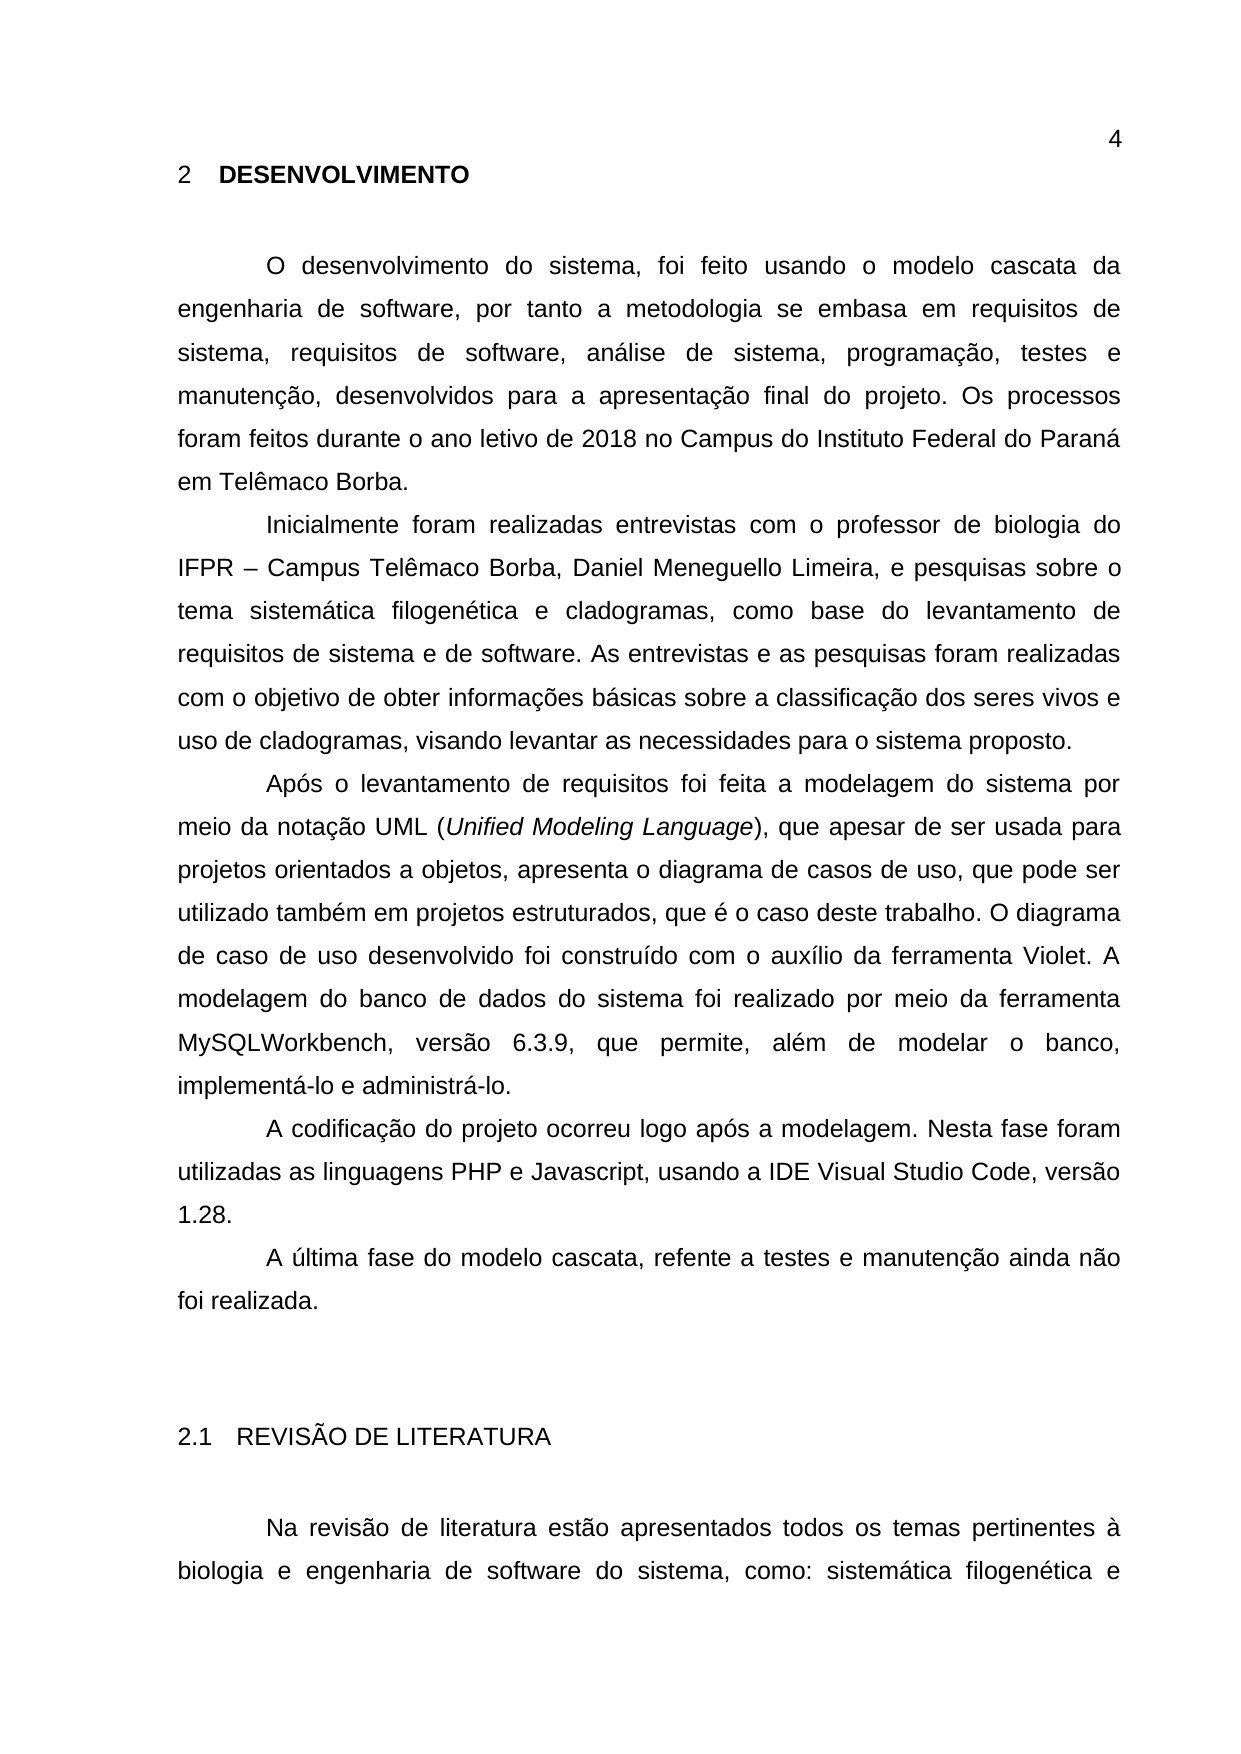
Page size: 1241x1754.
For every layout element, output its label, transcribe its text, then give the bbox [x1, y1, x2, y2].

subtitle Desenvolvimento [177, 160, 1122, 189]
text Após o levantamento de requisitos foi feita a modelagem do sistema por meio da notação UML (Unified Modeling Language), que apesar de ser usada para projetos orientados a objetos, apresenta o diagrama de casos de uso, que pode ser utilizado também em projetos estruturados, que é o caso deste trabalho. O diagrama de caso de uso desenvolvido foi construído com o auxílio da ferramenta Violet. A modelagem do banco de dados do sistema foi realizado por meio da ferramenta MySQLWorkbench, versão 6.3.9, que permite, além de modelar o banco, implementá-lo e administrá-lo. [177, 769, 1122, 1099]
text Inicialmente foram realizadas entrevistas com o professor de biologia do IFPR – Campus Telêmaco Borba, Daniel Meneguello Limeira, e pesquisas sobre o tema sistemática filogenética e cladogramas, como base do levantamento de requisitos de sistema e de software. As entrevistas e as pesquisas foram realizadas com o objetivo de obter informações básicas sobre a classificação dos seres vivos e uso de cladogramas, visando levantar as necessidades para o sistema proposto. [177, 510, 1122, 754]
subtitle REVISÃO DE LITERATURA [177, 1422, 1122, 1451]
text A última fase do modelo cascata, refente a testes e manutenção ainda não foi realizada. [177, 1243, 1122, 1315]
text A codificação do projeto ocorreu logo após a modelagem. Nesta fase foram utilizadas as linguagens PHP e Javascript, usando a IDE Visual Studio Code, versão 1.28. [177, 1114, 1122, 1229]
text O desenvolvimento do sistema, foi feito usando o modelo cascata da engenharia de software, por tanto a metodologia se embasa em requisitos de sistema, requisitos de software, análise de sistema, programação, testes e manutenção, desenvolvidos para a apresentação final do projeto. Os processos foram feitos durante o ano letivo de 2018 no Campus do Instituto Federal do Paraná em Telêmaco Borba. [177, 251, 1122, 496]
text Na revisão de literatura estão apresentados todos os temas pertinentes à biologia e engenharia de software do sistema, como: sistemática filogenética e [177, 1513, 1122, 1585]
